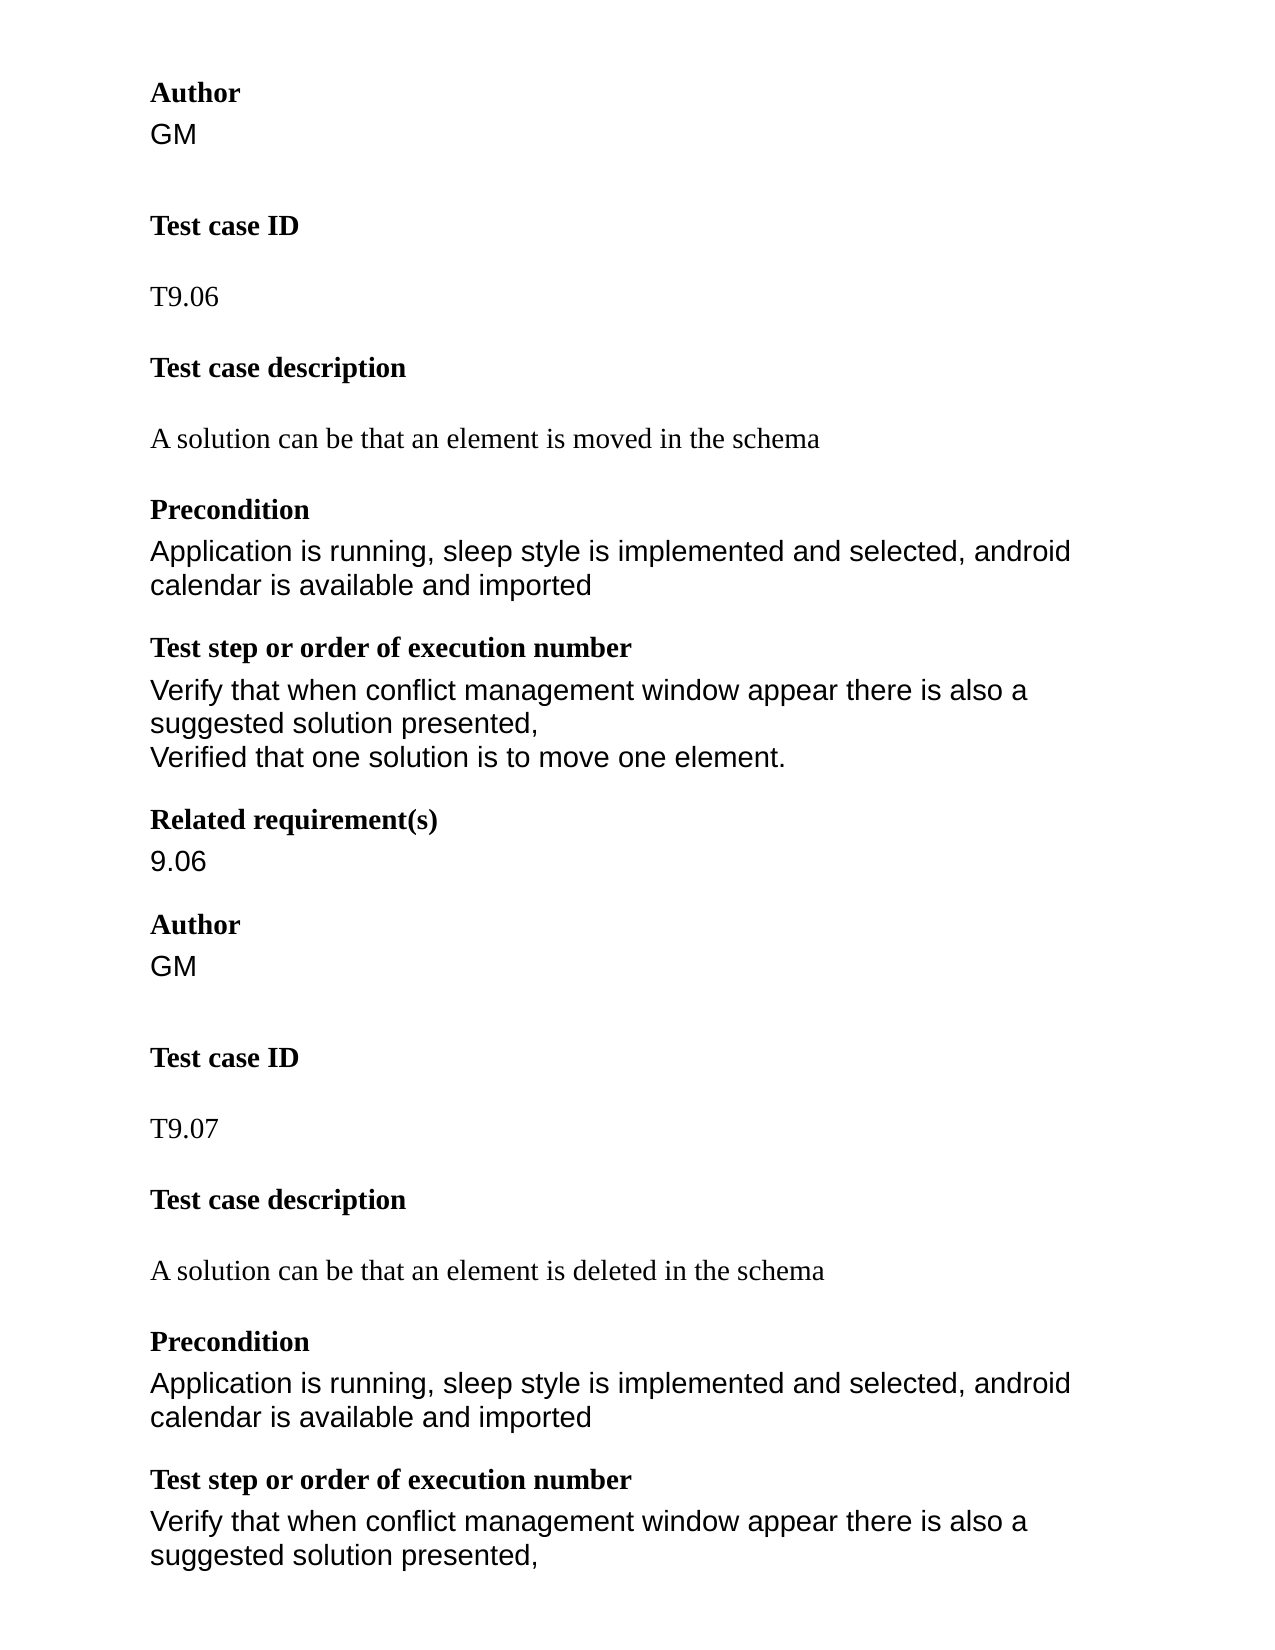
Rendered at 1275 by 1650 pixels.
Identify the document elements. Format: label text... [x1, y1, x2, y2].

text A solution can be that an element is deleted in the schema [150, 1253, 1125, 1287]
text Test case ID [150, 208, 1125, 242]
text 9.06 [150, 844, 1125, 878]
text T9.07 [150, 1111, 1125, 1145]
text Test case description [150, 1182, 1125, 1216]
text A solution can be that an element is moved in the schema [150, 421, 1125, 455]
text Application is running, sleep style is implemented and selected, android calendar is available and imported [150, 1366, 1125, 1433]
text Verify that when conflict management window appear there is also a suggested solution presented, Verified that one solution is to move one element. [150, 672, 1125, 773]
text Author [150, 907, 1125, 940]
text GM [150, 949, 1125, 1011]
text Precondition [150, 1324, 1125, 1358]
text Author [150, 75, 1125, 108]
text Application is running, sleep style is implemented and selected, android calendar is available and imported [150, 534, 1125, 601]
text Related requirement(s) [150, 802, 1125, 836]
text Test step or order of execution number [150, 1462, 1125, 1496]
text Test case description [150, 350, 1125, 384]
text Test step or order of execution number [150, 631, 1125, 664]
text Verify that when conflict management window appear there is also a suggested solution presented, [150, 1504, 1125, 1571]
text Test case ID [150, 1040, 1125, 1074]
text T9.06 [150, 279, 1125, 313]
text GM [150, 117, 1125, 179]
text Precondition [150, 492, 1125, 526]
